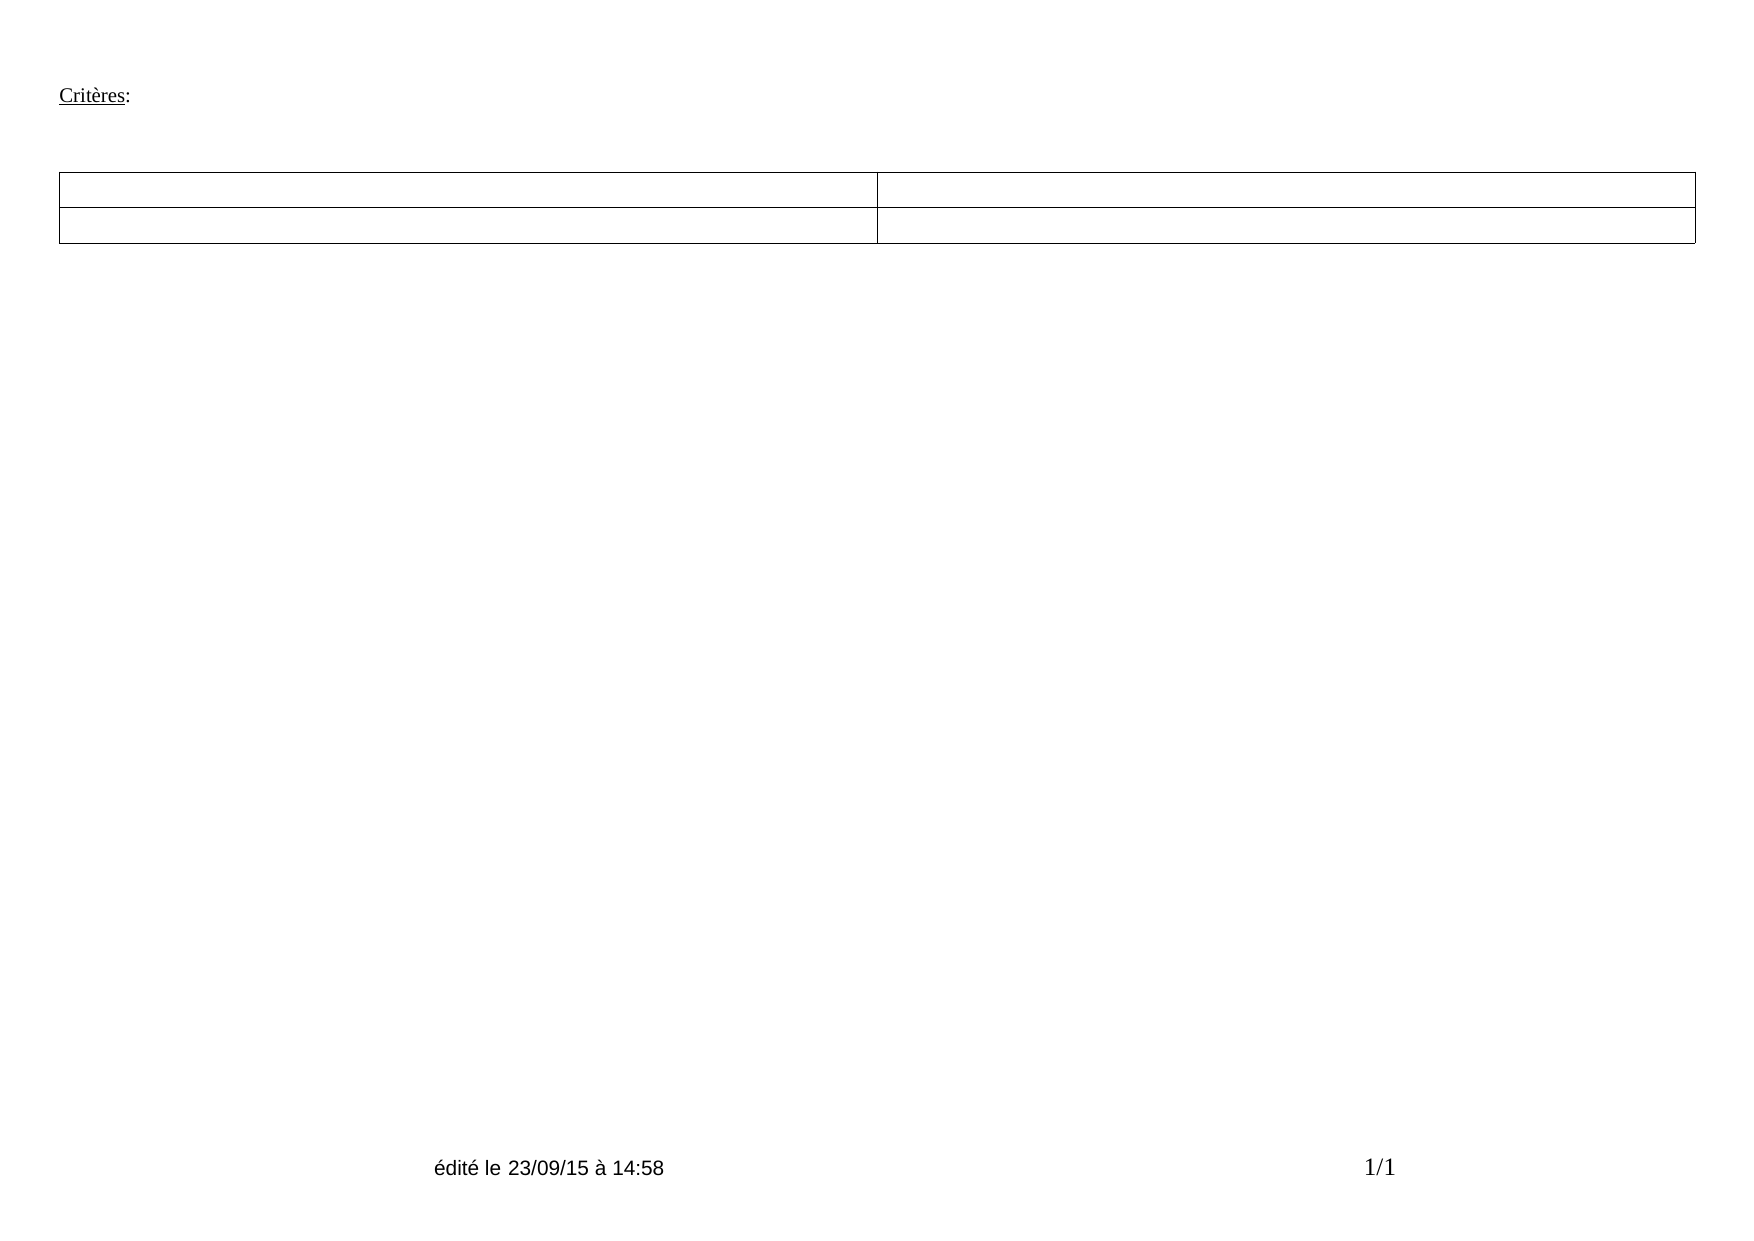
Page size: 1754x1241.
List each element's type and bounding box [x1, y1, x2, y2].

table_cell [878, 208, 1695, 243]
table_header [60, 173, 877, 207]
table_header [878, 173, 1695, 207]
table_cell [60, 208, 877, 243]
